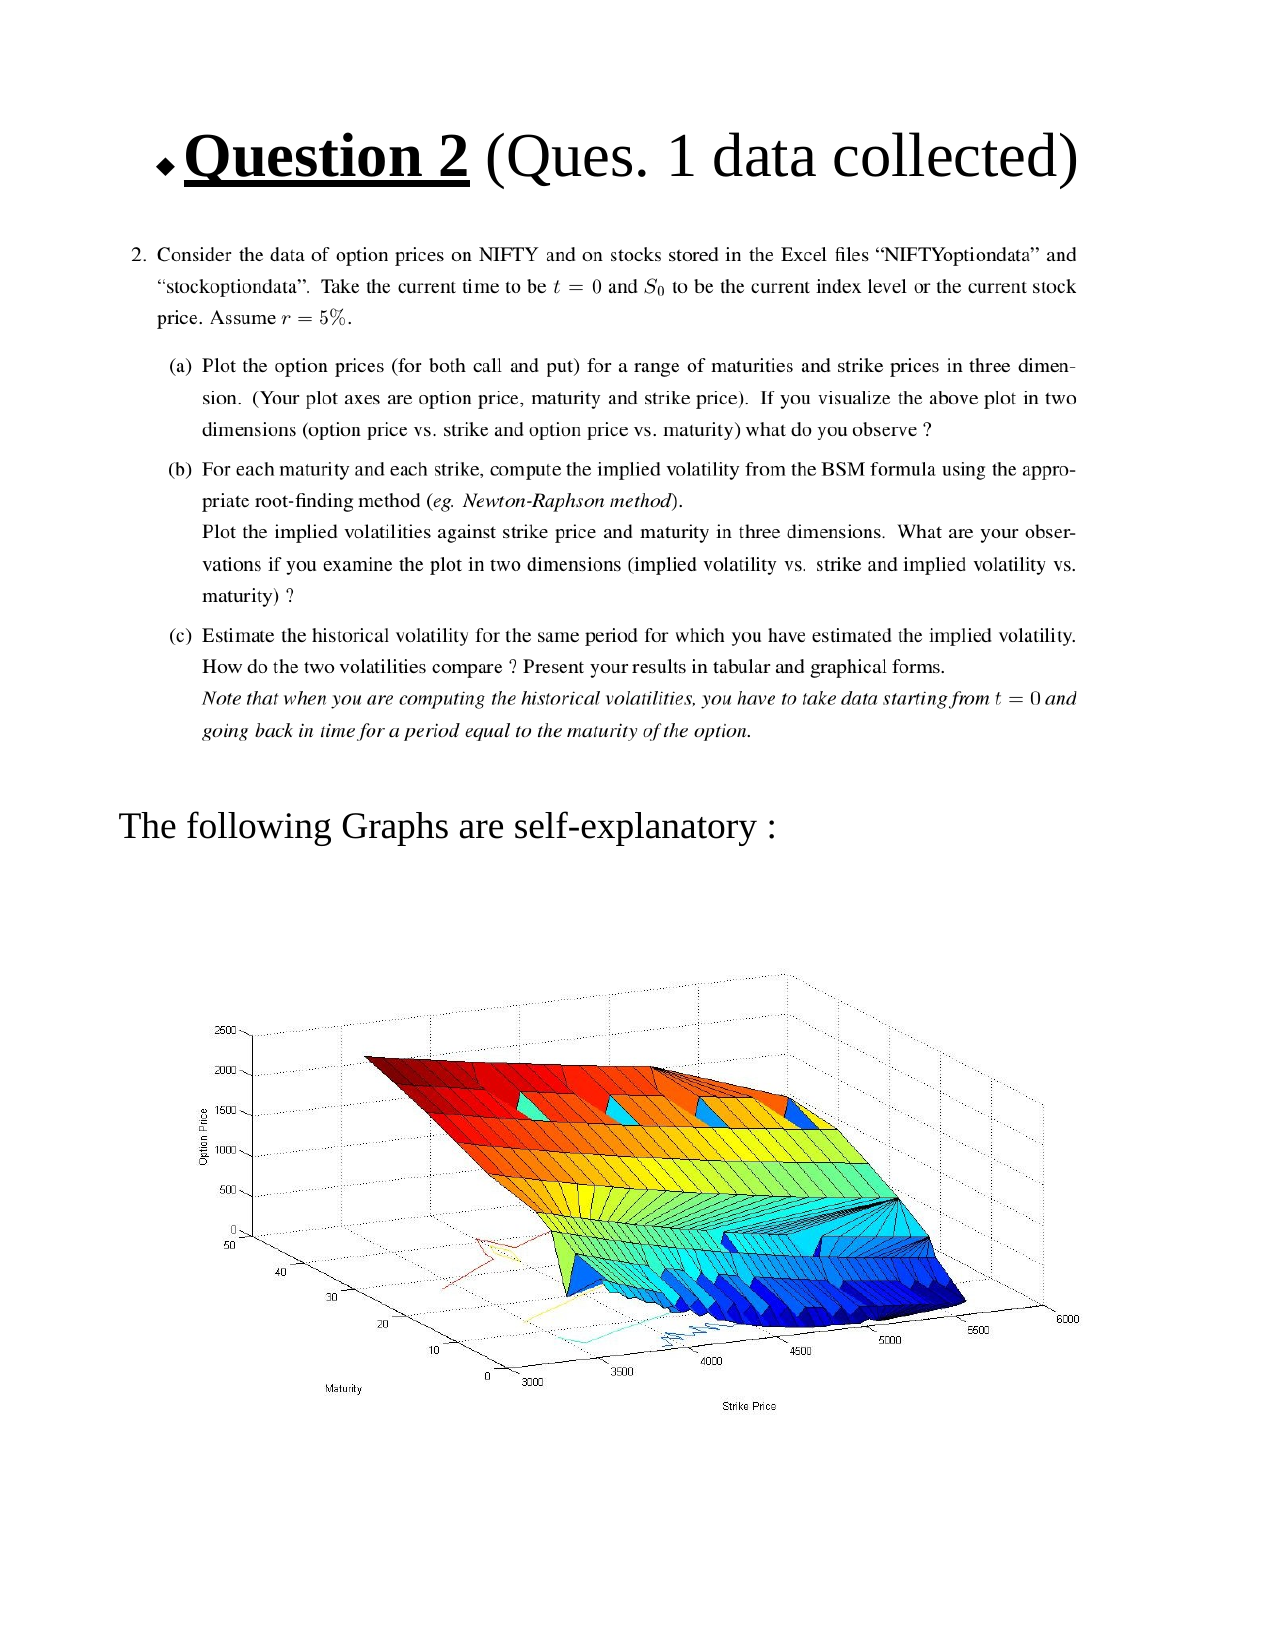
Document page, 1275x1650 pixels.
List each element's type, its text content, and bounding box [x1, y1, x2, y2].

picture [196, 968, 1083, 1415]
picture [131, 247, 1077, 741]
text The following Graphs are self-explanatory : [118, 804, 1110, 847]
text  Question 2 (Ques. 1 data collected) [156, 118, 1110, 190]
